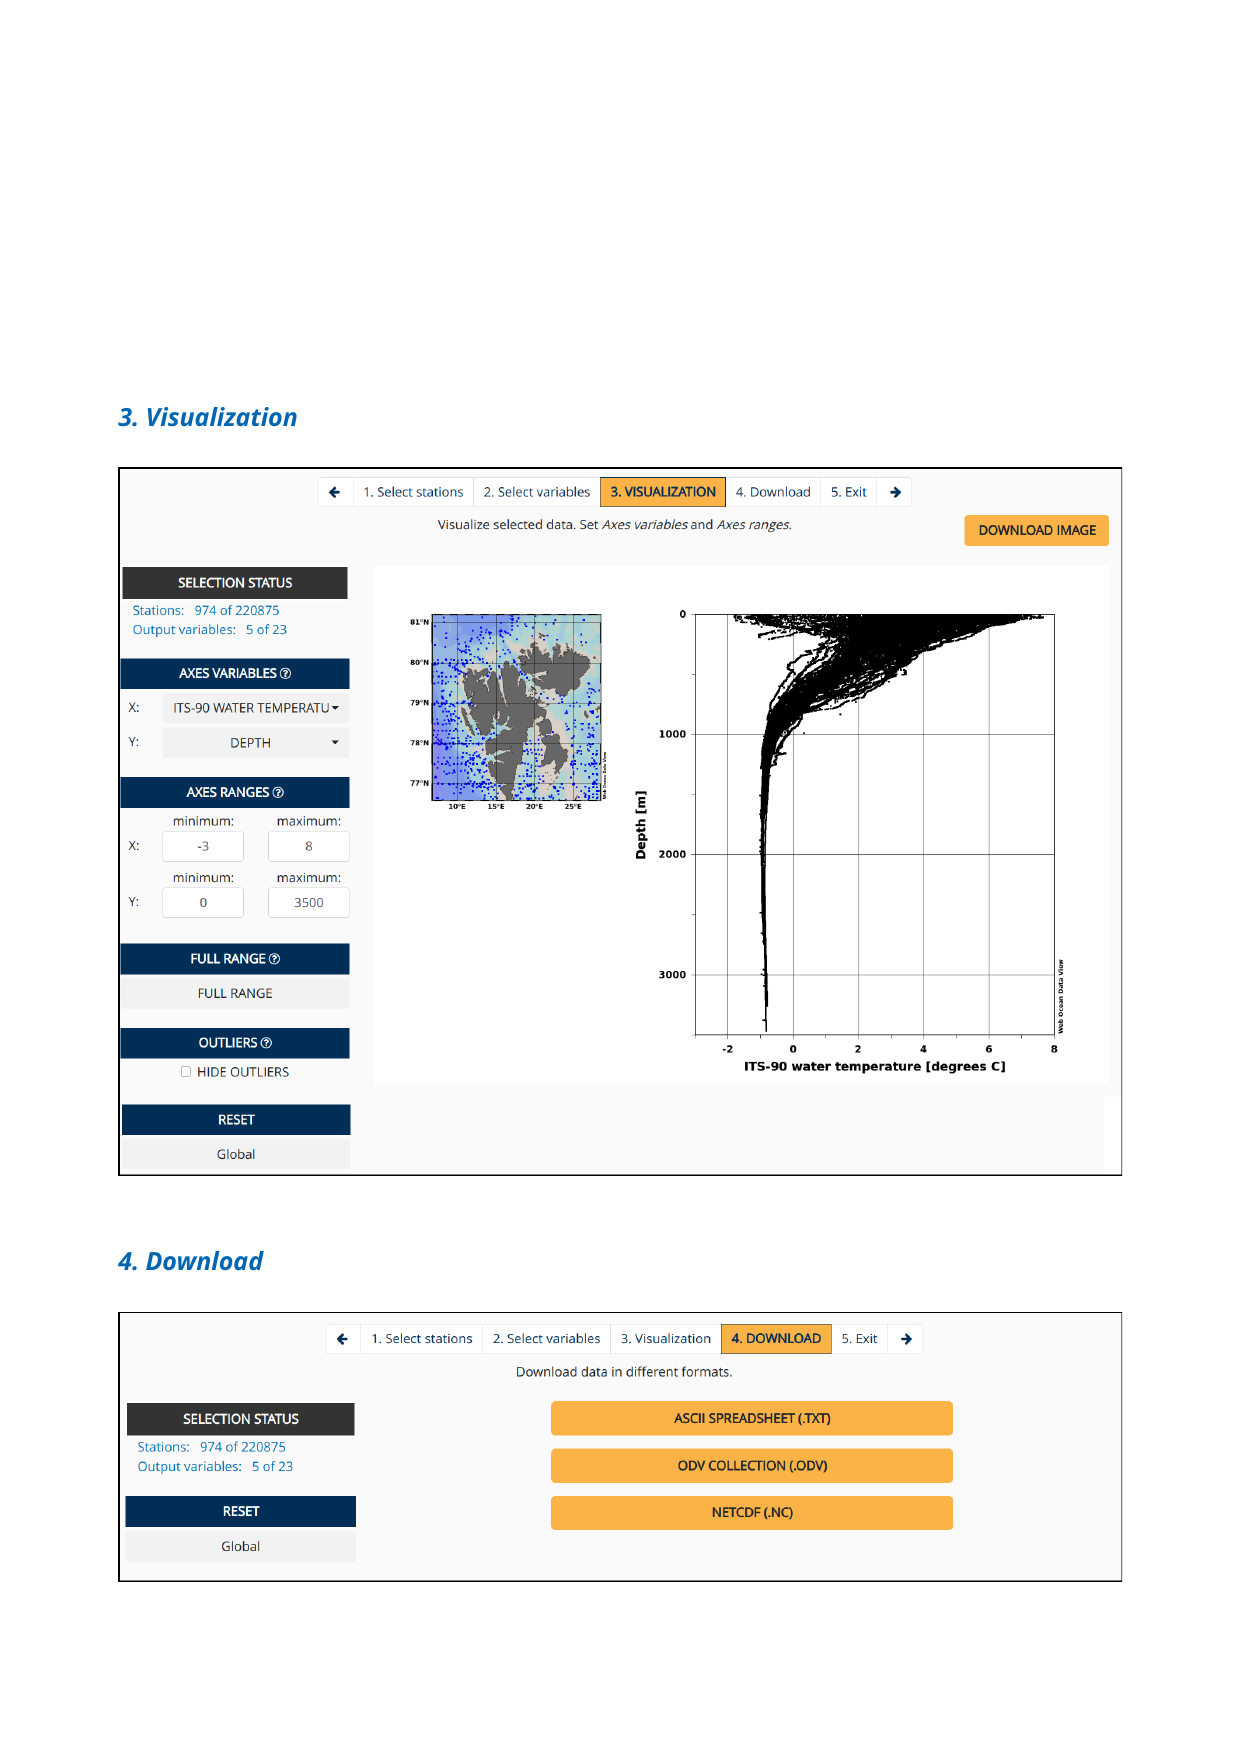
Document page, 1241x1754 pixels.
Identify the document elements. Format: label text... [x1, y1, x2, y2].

picture [118, 467, 1123, 1176]
text 3. Visualization [118, 399, 1122, 433]
picture [118, 1312, 1123, 1582]
text 4. Download [118, 1244, 1122, 1278]
